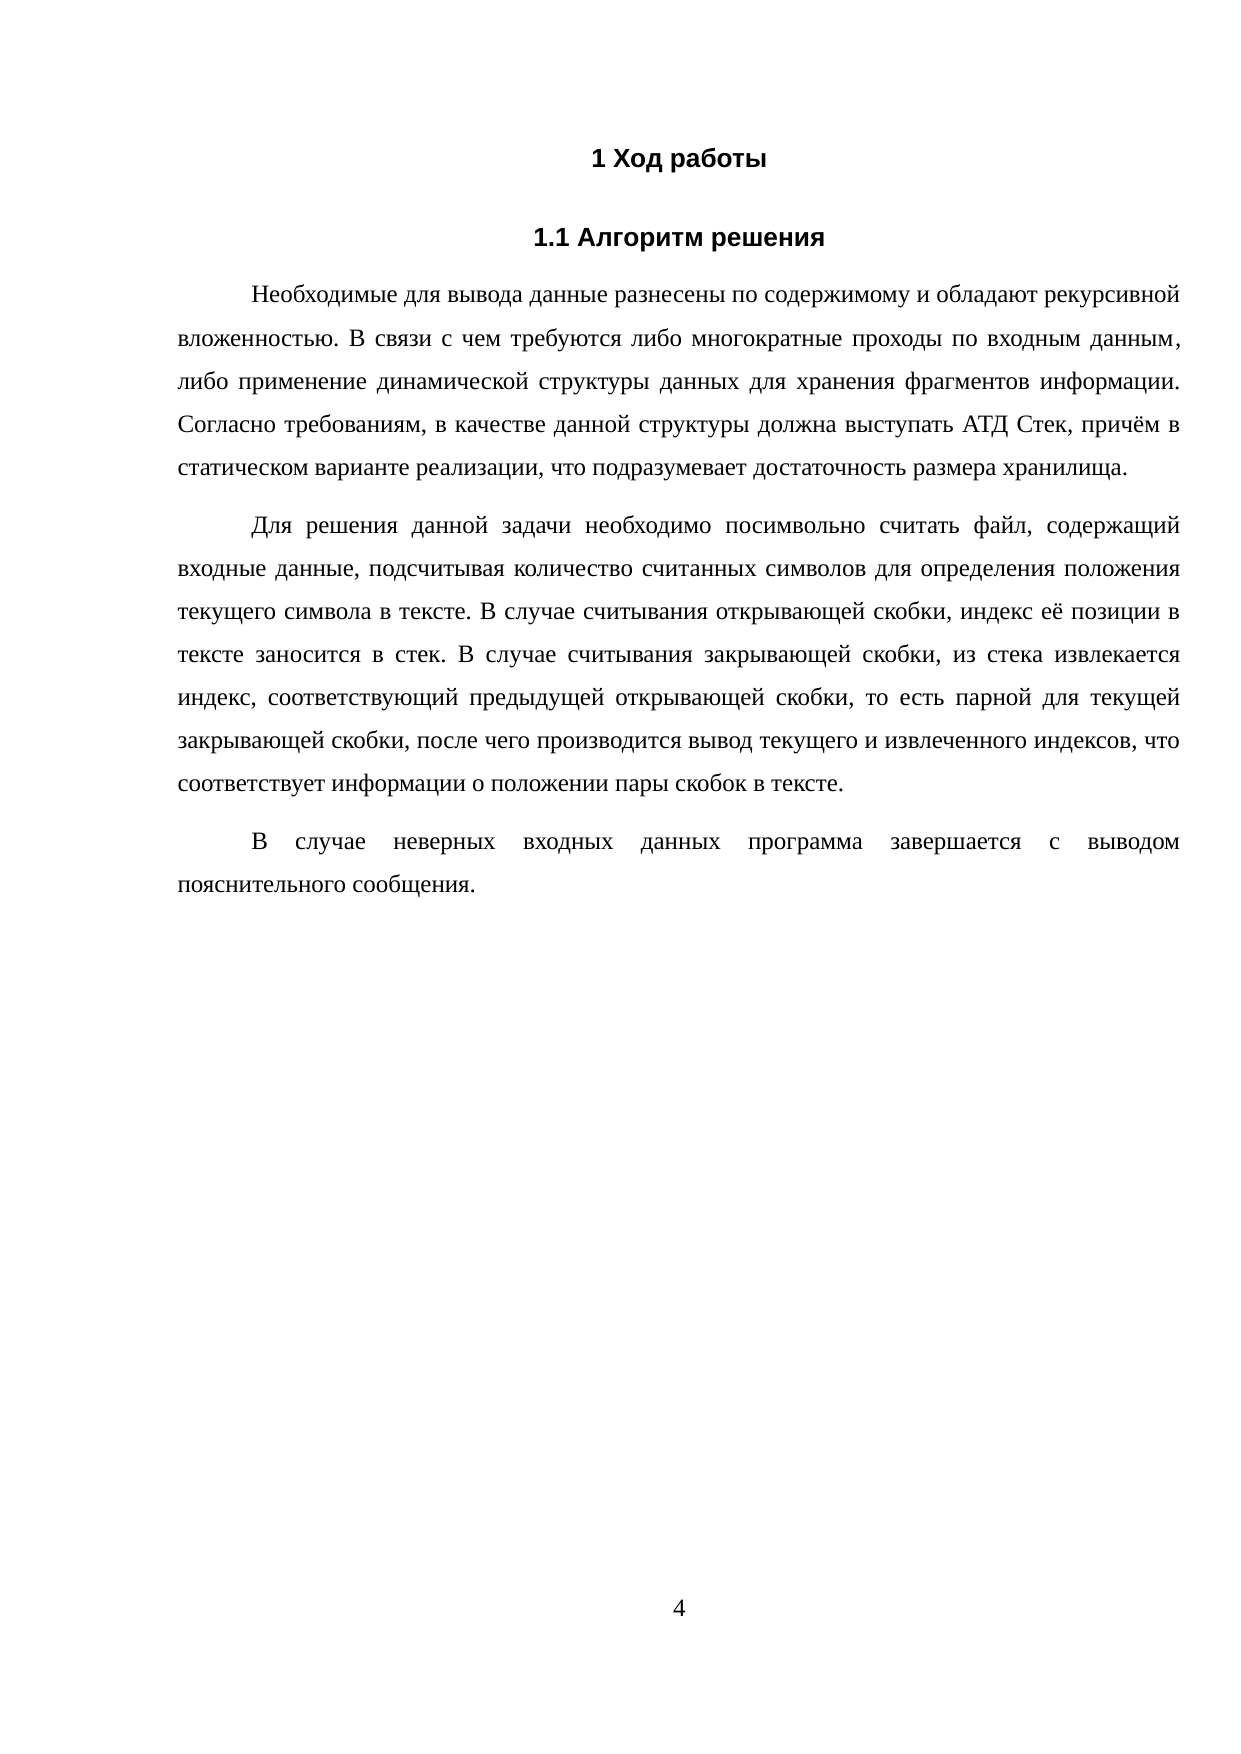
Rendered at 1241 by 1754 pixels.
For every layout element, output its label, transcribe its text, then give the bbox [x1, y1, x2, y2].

text Для решения данной задачи необходимо посимвольно считать файл, содержащий входные данные, подсчитывая количество считанных символов для определения положения текущего символа в тексте. В случае считывания открывающей скобки, индекс её позиции в тексте заносится в стек. В случае считывания закрывающей скобки, из стека извлекается индекс, соответствующий предыдущей открывающей скобки, то есть парной для текущей закрывающей скобки, после чего производится вывод текущего и извлеченного индексов, что соответствует информации о положении пары скобок в тексте. [177, 510, 1181, 797]
subtitle Ход работы [177, 143, 1181, 173]
subtitle Алгоритм решения [177, 222, 1181, 252]
text В случае неверных входных данных программа завершается с выводом пояснительного сообщения. [177, 826, 1181, 898]
text Необходимые для вывода данные разнесены по содержимому и обладают рекурсивной вложенностью. В связи с чем требуются либо многократные проходы по входным данным, либо применение динамической структуры данных для хранения фрагментов информации. Согласно требованиям, в качестве данной структуры должна выступать АТД Стек, причём в статическом варианте реализации, что подразумевает достаточность размера хранилища. [177, 279, 1181, 481]
